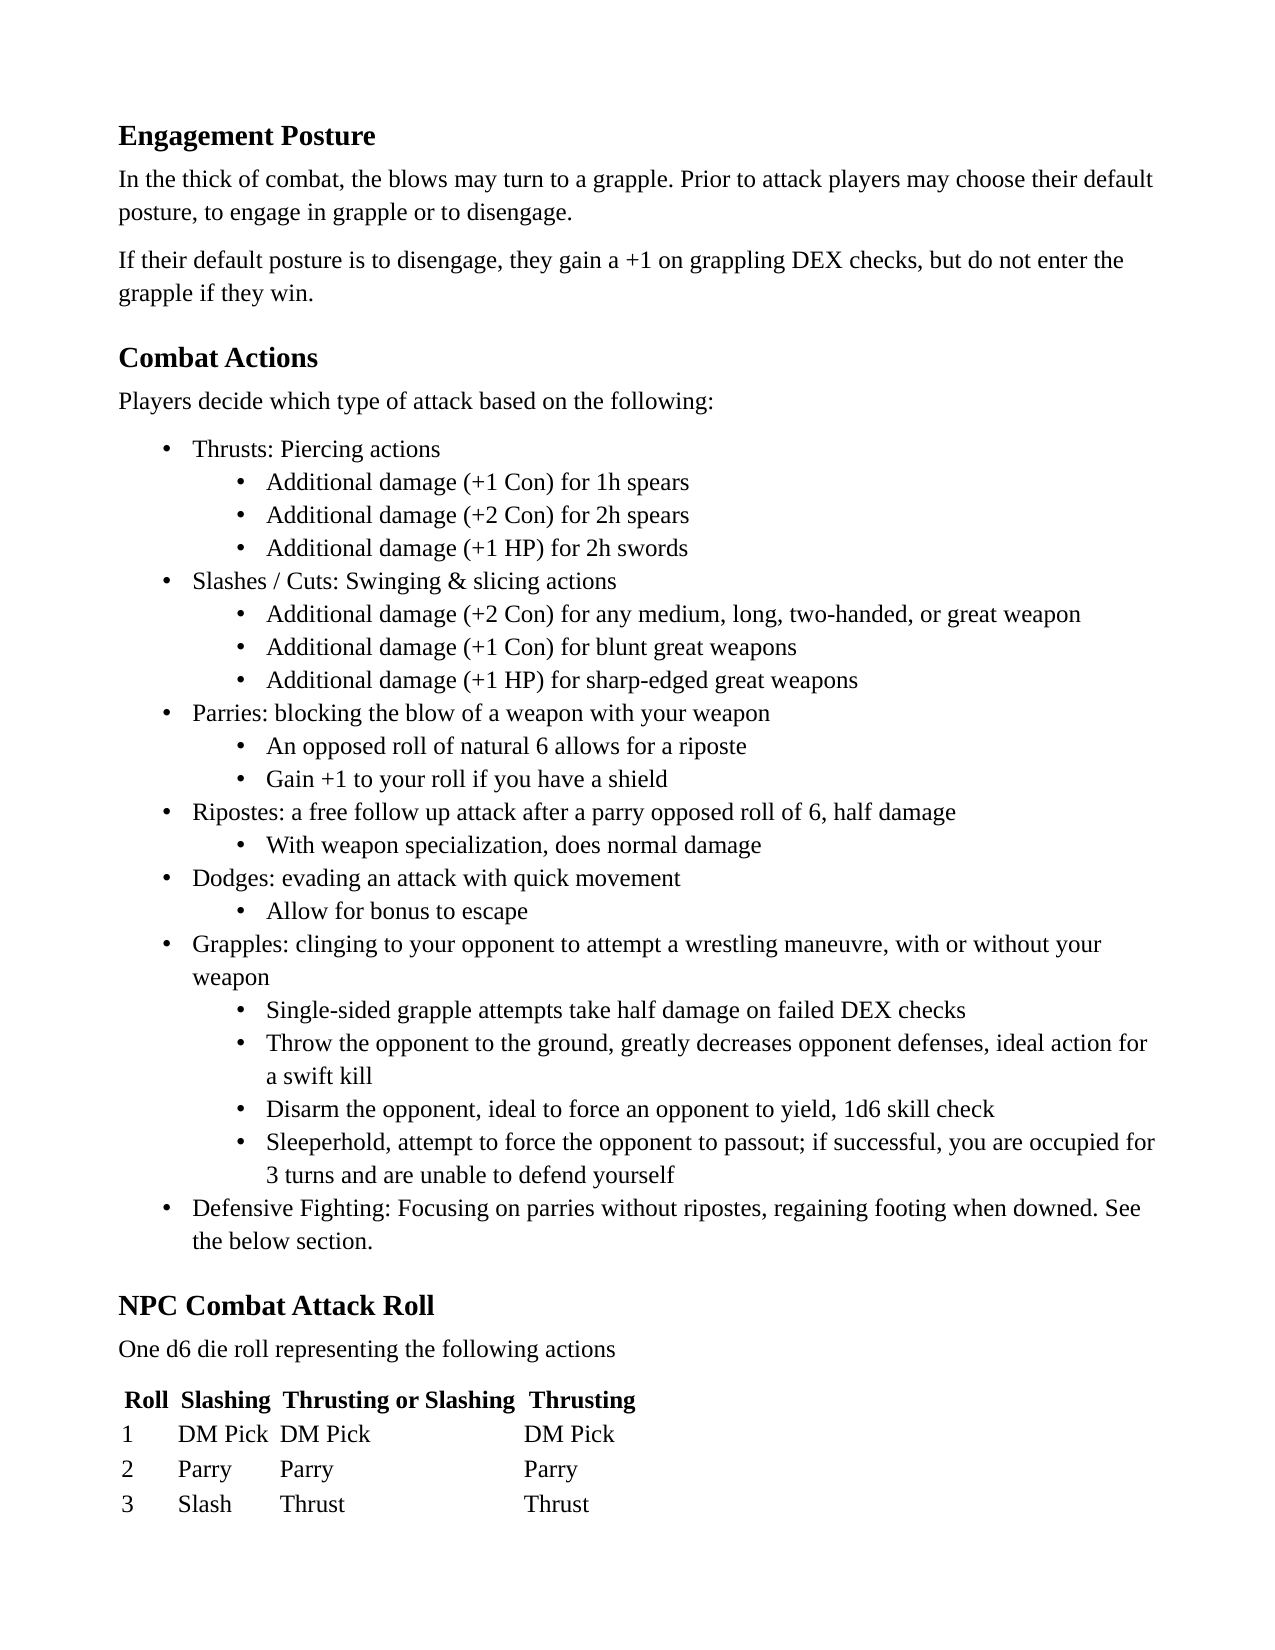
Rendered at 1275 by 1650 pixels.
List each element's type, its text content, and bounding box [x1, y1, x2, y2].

list With weapon specialization, does normal damage [236, 830, 1157, 859]
list An opposed roll of natural 6 allows for a riposte [236, 731, 1157, 759]
list Additional damage (+2 Con) for 2h spears [236, 500, 1157, 528]
list Dodges: evading an attack with quick movement [162, 863, 1157, 892]
list Sleeperhold, attempt to force the opponent to passout; if successful, you are occupied for 3 turns and are unable to defend yourself [236, 1127, 1157, 1189]
list Grapples: clinging to your opponent to attempt a wrestling maneuvre, with or without your weapon [162, 929, 1157, 991]
text If their default posture is to disengage, they gain a +1 on grappling DEX checks, but do not enter the grapple if they win. [118, 245, 1157, 307]
table_cell Slash [175, 1486, 277, 1520]
table_cell DM Pick [175, 1417, 277, 1451]
list Thrusts: Piercing actions [162, 434, 1157, 462]
list Additional damage (+2 Con) for any medium, long, two-handed, or great weapon [236, 599, 1157, 627]
text One d6 die roll representing the following actions [118, 1334, 1157, 1363]
table_cell DM Pick [521, 1417, 643, 1451]
text In the thick of combat, the blows may turn to a grapple. Prior to attack players may choose their default posture, to engage in grapple or to disengage. [118, 164, 1157, 226]
table_cell 1 [118, 1417, 175, 1451]
text Players decide which type of attack based on the following: [118, 386, 1157, 415]
table_cell Thrust [277, 1486, 521, 1520]
subtitle NPC Combat Attack Roll [118, 1288, 1157, 1322]
list Additional damage (+1 Con) for 1h spears [236, 467, 1157, 495]
list Ripostes: a free follow up attack after a parry opposed roll of 6, half damage [162, 797, 1157, 826]
list Defensive Fighting: Focusing on parries without ripostes, regaining footing when downed. See the below section. [162, 1193, 1157, 1255]
table_cell 2 [118, 1451, 175, 1486]
list Allow for bonus to escape [236, 896, 1157, 925]
table_header Roll [118, 1382, 175, 1417]
list Parries: blocking the blow of a weapon with your weapon [162, 698, 1157, 727]
list Additional damage (+1 Con) for blunt great weapons [236, 632, 1157, 661]
list Disarm the opponent, ideal to force an opponent to yield, 1d6 skill check [236, 1094, 1157, 1123]
list Throw the opponent to the ground, greatly decreases opponent defenses, ideal action for a swift kill [236, 1028, 1157, 1090]
list Additional damage (+1 HP) for sharp-edged great weapons [236, 665, 1157, 693]
table_cell Parry [521, 1451, 643, 1486]
table_cell 3 [118, 1486, 175, 1520]
list Slashes / Cuts: Swinging & slicing actions [162, 566, 1157, 594]
table_cell DM Pick [277, 1417, 521, 1451]
subtitle Combat Actions [118, 340, 1157, 373]
table_header Thrusting or Slashing [277, 1382, 521, 1417]
subtitle Engagement Posture [118, 118, 1157, 152]
list Single-sided grapple attempts take half damage on failed DEX checks [236, 995, 1157, 1024]
table_header Slashing [175, 1382, 277, 1417]
list Gain +1 to your roll if you have a shield [236, 764, 1157, 793]
table_cell Parry [277, 1451, 521, 1486]
table_header Thrusting [521, 1382, 643, 1417]
list Additional damage (+1 HP) for 2h swords [236, 533, 1157, 561]
table_cell Thrust [521, 1486, 643, 1520]
table_cell Parry [175, 1451, 277, 1486]
